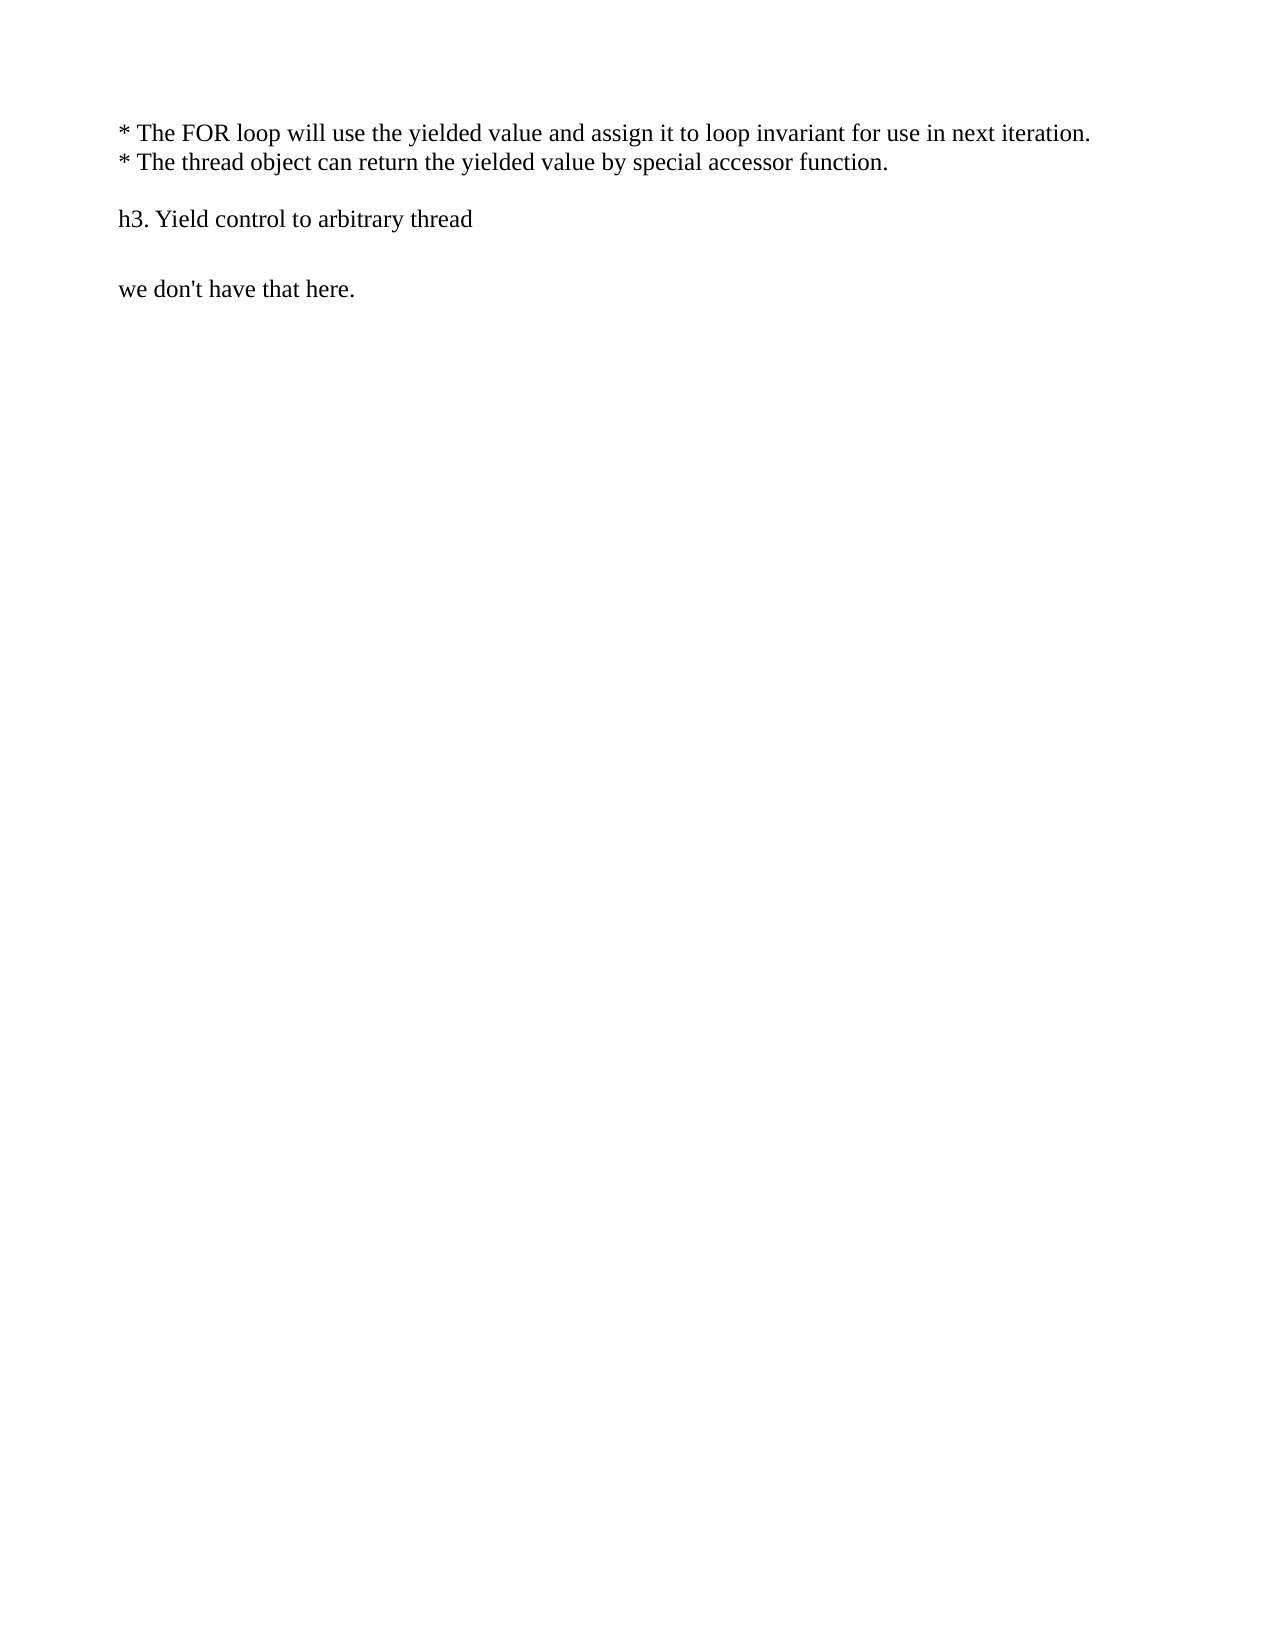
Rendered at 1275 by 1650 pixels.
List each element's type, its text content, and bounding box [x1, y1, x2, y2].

text h3. Yield control to arbitrary thread [118, 204, 1157, 233]
text we don't have that here. [118, 274, 1157, 303]
text * The FOR loop will use the yielded value and assign it to loop invariant for use in next iteration. [118, 118, 1157, 147]
text * The thread object can return the yielded value by special accessor function. [118, 147, 1157, 176]
